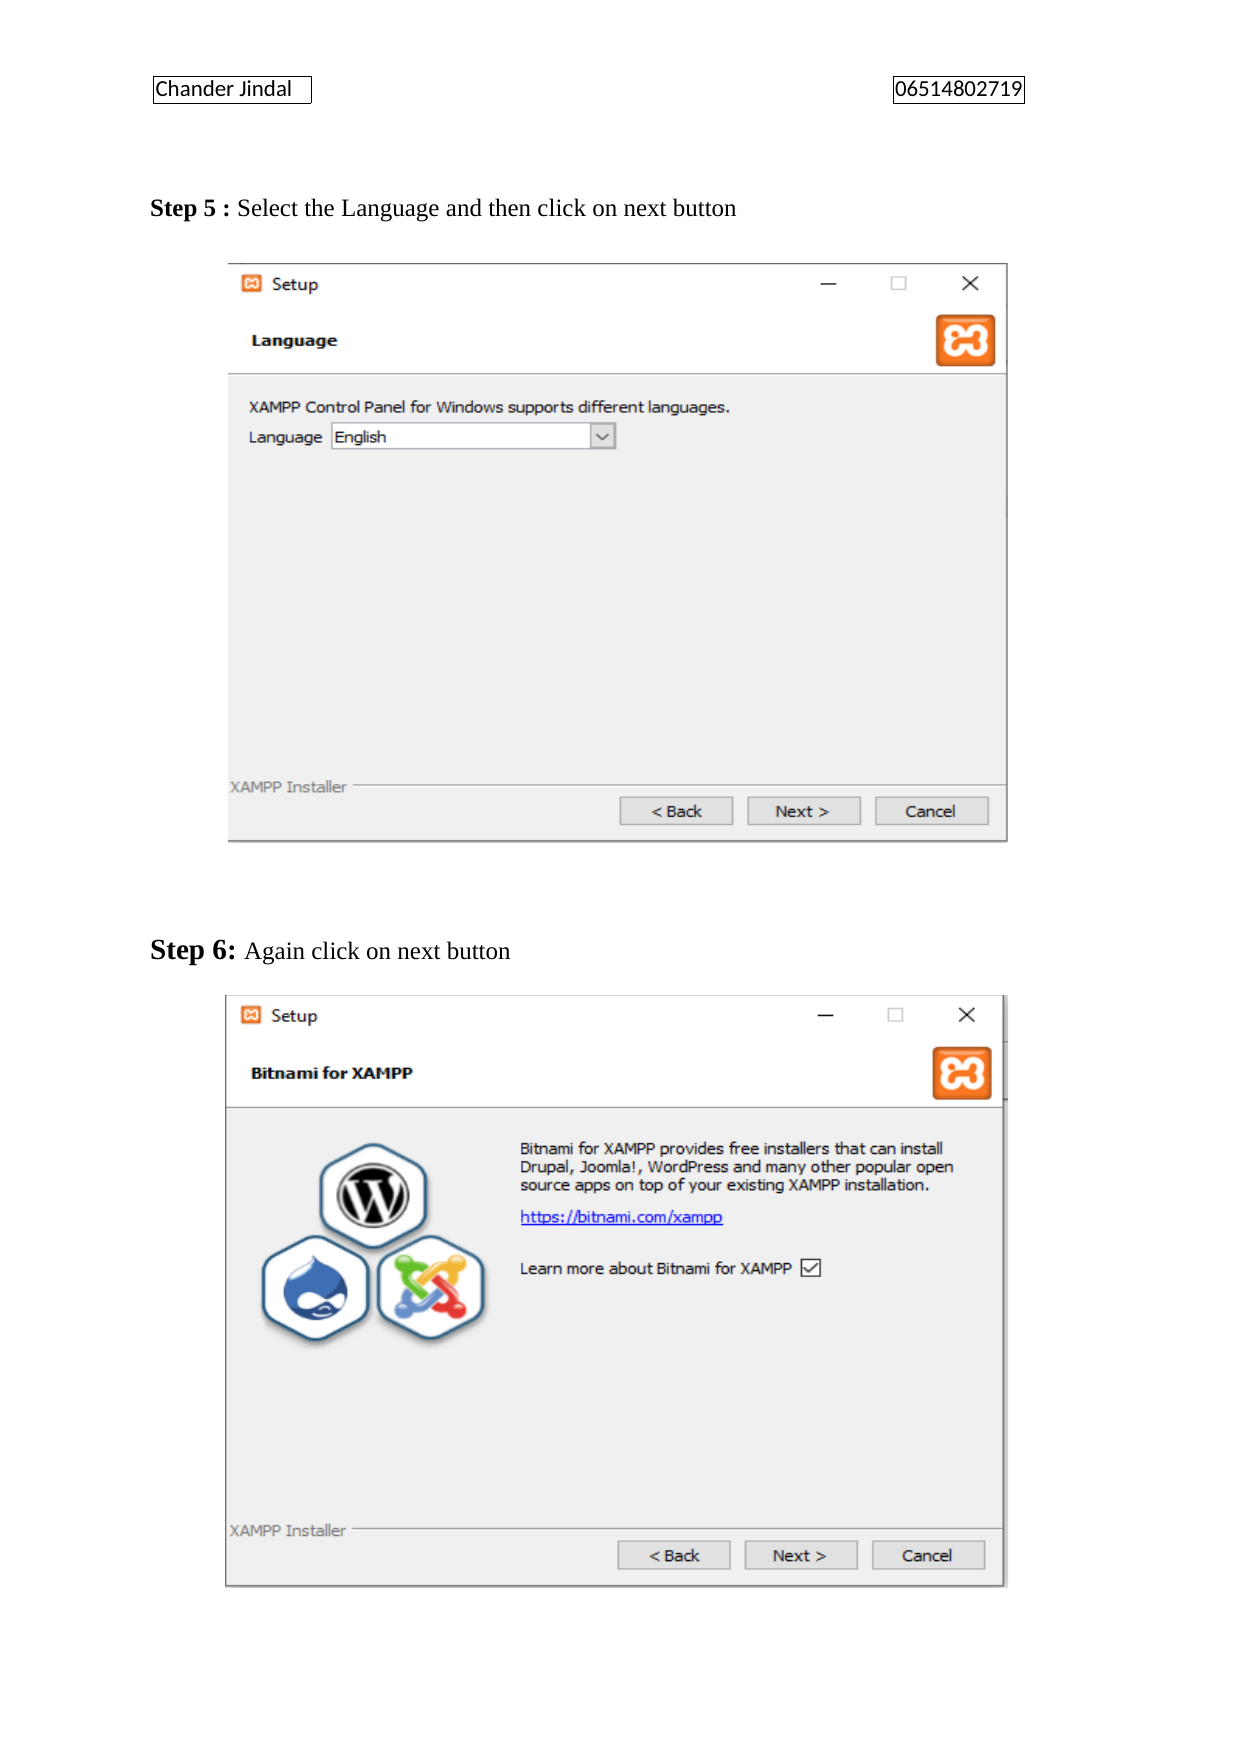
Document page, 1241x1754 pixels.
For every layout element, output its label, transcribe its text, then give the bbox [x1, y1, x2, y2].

picture [225, 995, 1009, 1588]
text Step 5 : Select the Language and then click on next button [150, 193, 1171, 222]
picture [227, 263, 1008, 843]
text Step 6: Again click on next button [150, 932, 1171, 966]
